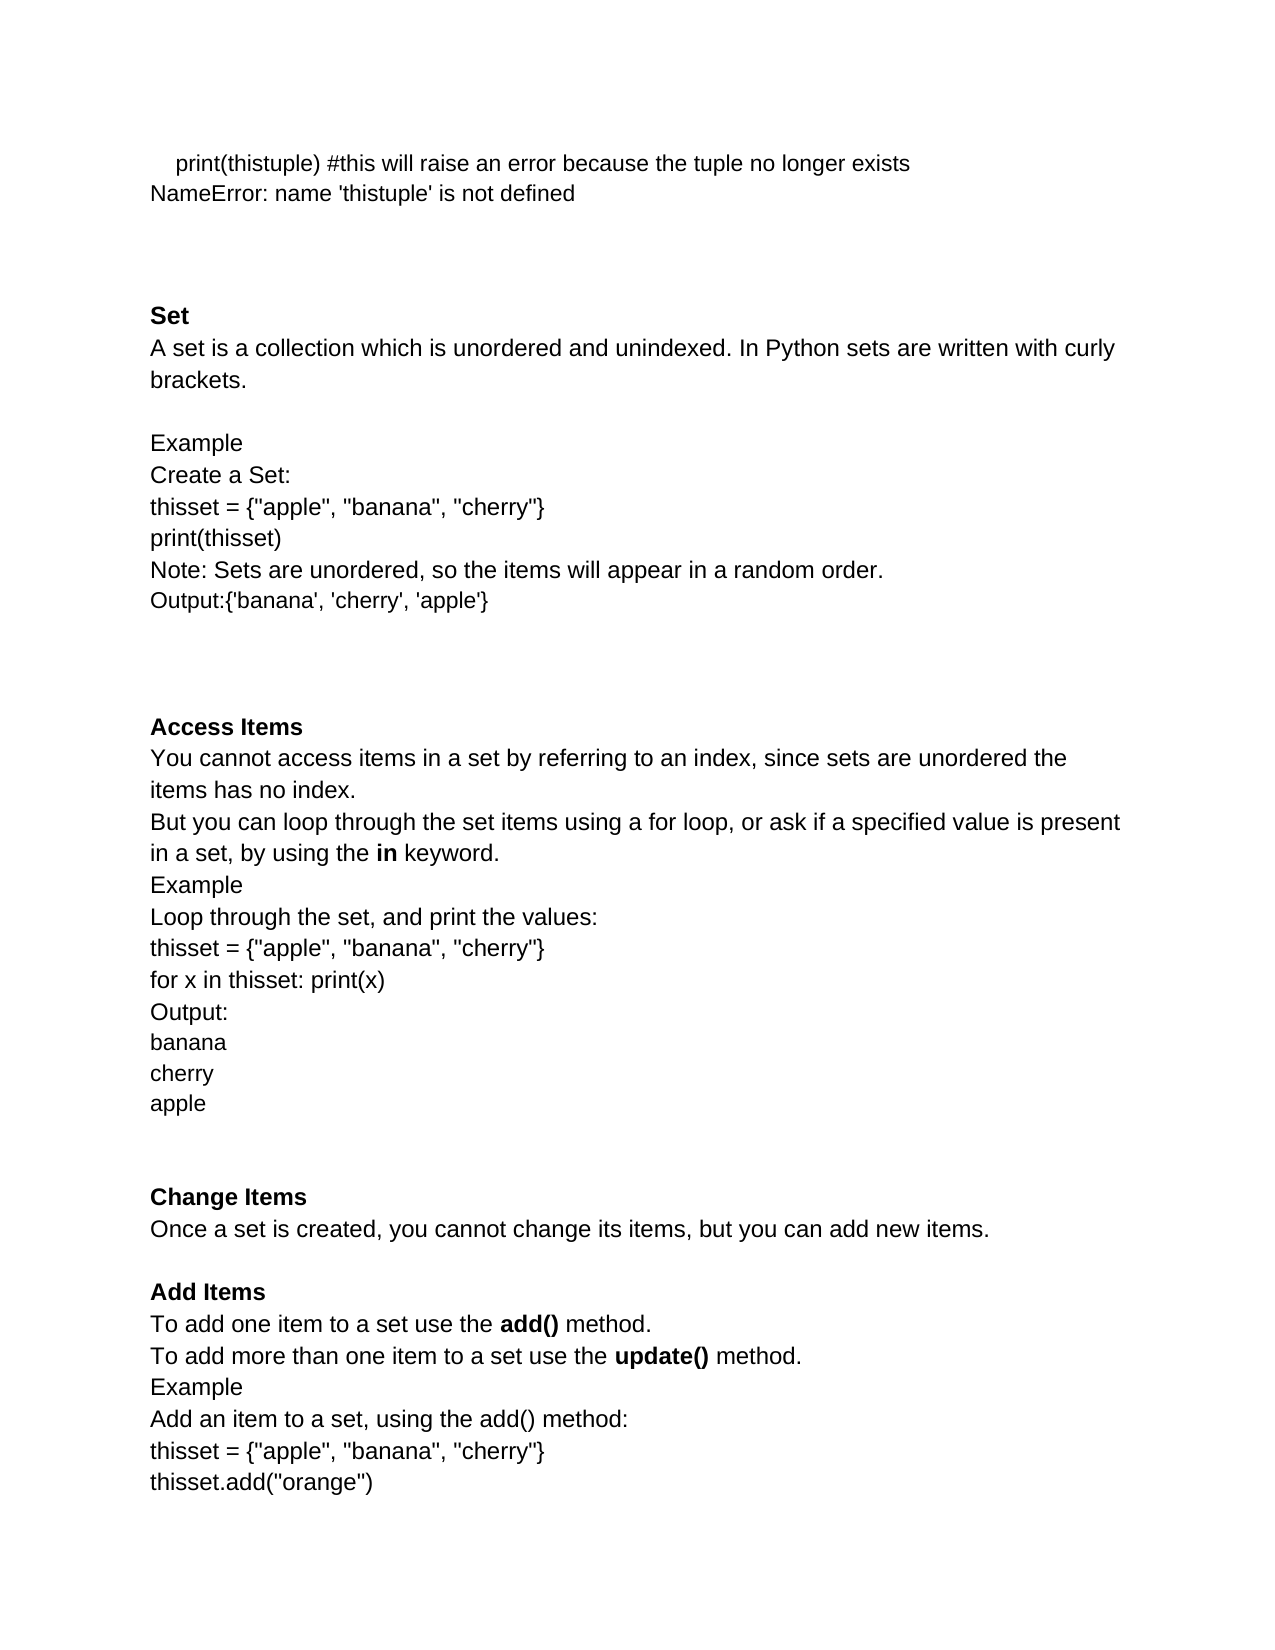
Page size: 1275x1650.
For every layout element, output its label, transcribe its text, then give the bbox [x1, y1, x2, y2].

text Example [150, 1373, 1125, 1401]
text Loop through the set, and print the values: [150, 903, 1125, 930]
text You cannot access items in a set by referring to an index, since sets are unordered the items has no index. [150, 744, 1125, 803]
text cherry [150, 1059, 1125, 1086]
text Set [150, 301, 1125, 330]
text Create a Set: [150, 461, 1125, 488]
text Example [150, 871, 1125, 898]
text Change Items [150, 1183, 1125, 1211]
text thisset = {"apple", "banana", "cherry"} [150, 934, 1125, 962]
text Access Items [150, 713, 1125, 740]
text thisset = {"apple", "banana", "cherry"} [150, 1437, 1125, 1464]
text print(thistuple) #this will raise an error because the tuple no longer exists [150, 150, 1125, 176]
text Add an item to a set, using the add() method: [150, 1405, 1125, 1432]
text Output:{'banana', 'cherry', 'apple'} [150, 587, 1125, 614]
text Example [150, 429, 1125, 457]
text Note: Sets are unordered, so the items will appear in a random order. [150, 556, 1125, 583]
text thisset.add("orange") [150, 1468, 1125, 1496]
text banana [150, 1029, 1125, 1056]
text A set is a collection which is unordered and unindexed. In Python sets are written with curly brackets. [150, 334, 1125, 393]
text Output: [150, 998, 1125, 1025]
text But you can loop through the set items using a for loop, or ask if a specified value is present in a set, by using the in keyword. [150, 808, 1125, 867]
text NameError: name 'thistuple' is not defined [150, 180, 1125, 207]
text apple [150, 1090, 1125, 1116]
text To add one item to a set use the add() method. [150, 1310, 1125, 1337]
text To add more than one item to a set use the update() method. [150, 1342, 1125, 1369]
text print(thisset) [150, 524, 1125, 552]
text Add Items [150, 1278, 1125, 1306]
text thisset = {"apple", "banana", "cherry"} [150, 492, 1125, 520]
text for x in thisset: print(x) [150, 966, 1125, 993]
text Once a set is created, you cannot change its items, but you can add new items. [150, 1215, 1125, 1242]
